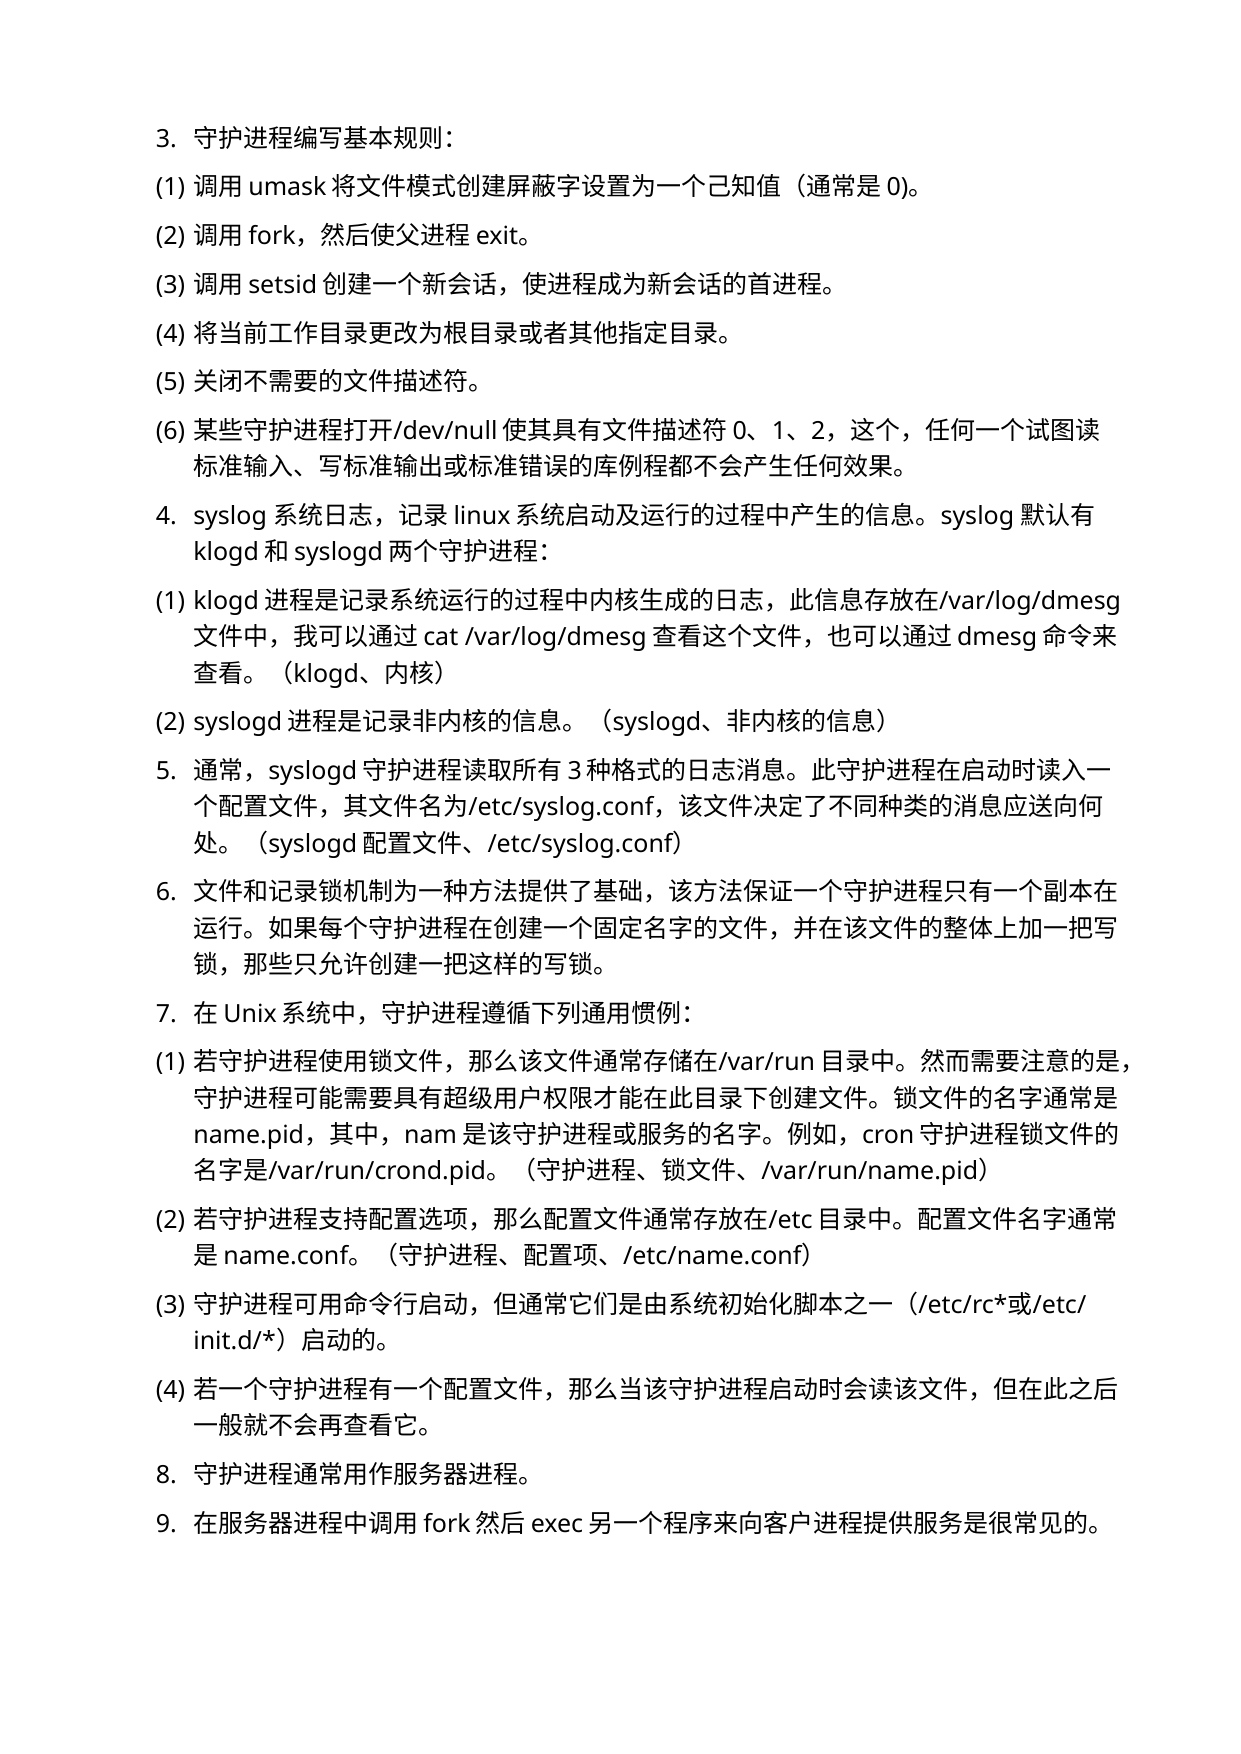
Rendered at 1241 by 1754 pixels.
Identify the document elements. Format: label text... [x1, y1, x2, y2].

list 通常，syslogd守护进程读取所有3种格式的日志消息。此守护进程在启动时读入一个配置文件，其文件名为/etc/syslog.conf，该文件决定了不同种类的消息应送向何处。（syslogd配置文件、/etc/syslog.conf） [156, 751, 1122, 859]
list 在服务器进程中调用fork然后exec另一个程序来向客户进程提供服务是很常见的。 [156, 1503, 1122, 1539]
list klogd进程是记录系统运行的过程中内核生成的日志，此信息存放在/var/log/dmesg文件中，我可以通过cat /var/log/dmesg查看这个文件，也可以通过dmesg命令来查看。（klogd、内核） [156, 581, 1122, 689]
list 调用fork，然后使父进程exit。 [156, 216, 1122, 252]
list 调用setsid创建一个新会话，使进程成为新会话的首进程。 [156, 264, 1122, 301]
list 若一个守护进程有一个配置文件，那么当该守护进程启动时会读该文件，但在此之后一般就不会再查看它。 [156, 1369, 1122, 1442]
list 守护进程编写基本规则： [156, 118, 1122, 154]
list 文件和记录锁机制为一种方法提供了基础，该方法保证一个守护进程只有一个副本在运行。如果每个守护进程在创建一个固定名字的文件，并在该文件的整体上加一把写锁，那些只允许创建一把这样的写锁。 [156, 872, 1122, 981]
list 调用umask将文件模式创建屏蔽字设置为一个己知值（通常是0)。 [156, 167, 1122, 203]
list 守护进程通常用作服务器进程。 [156, 1454, 1122, 1491]
list 在Unix系统中，守护进程遵循下列通用惯例： [156, 993, 1122, 1029]
list 若守护进程支持配置选项，那么配置文件通常存放在/etc目录中。配置文件名字通常是name.conf。（守护进程、配置项、/etc/name.conf） [156, 1199, 1122, 1272]
list syslog 系统日志，记录linux系统启动及运行的过程中产生的信息。syslog 默认有klogd和syslogd两个守护进程： [156, 496, 1122, 568]
list 若守护进程使用锁文件，那么该文件通常存储在/var/run目录中。然而需要注意的是，守护进程可能需要具有超级用户权限才能在此目录下创建文件。锁文件的名字通常是name.pid，其中，nam是该守护进程或服务的名字。例如，cron守护进程锁文件的名字是/var/run/crond.pid。（守护进程、锁文件、/var/run/name.pid） [156, 1042, 1122, 1187]
list 守护进程可用命令行启动，但通常它们是由系统初始化脚本之一（/etc/rc*或/etc/init.d/*）启动的。 [156, 1284, 1122, 1357]
list 关闭不需要的文件描述符。 [156, 362, 1122, 398]
list 某些守护进程打开/dev/null使其具有文件描述符0、1、2，这个，任何一个试图读标准输入、写标准输出或标准错误的库例程都不会产生任何效果。 [156, 411, 1122, 483]
list 将当前工作目录更改为根目录或者其他指定目录。 [156, 313, 1122, 349]
list syslogd进程是记录非内核的信息。（syslogd、非内核的信息） [156, 702, 1122, 738]
